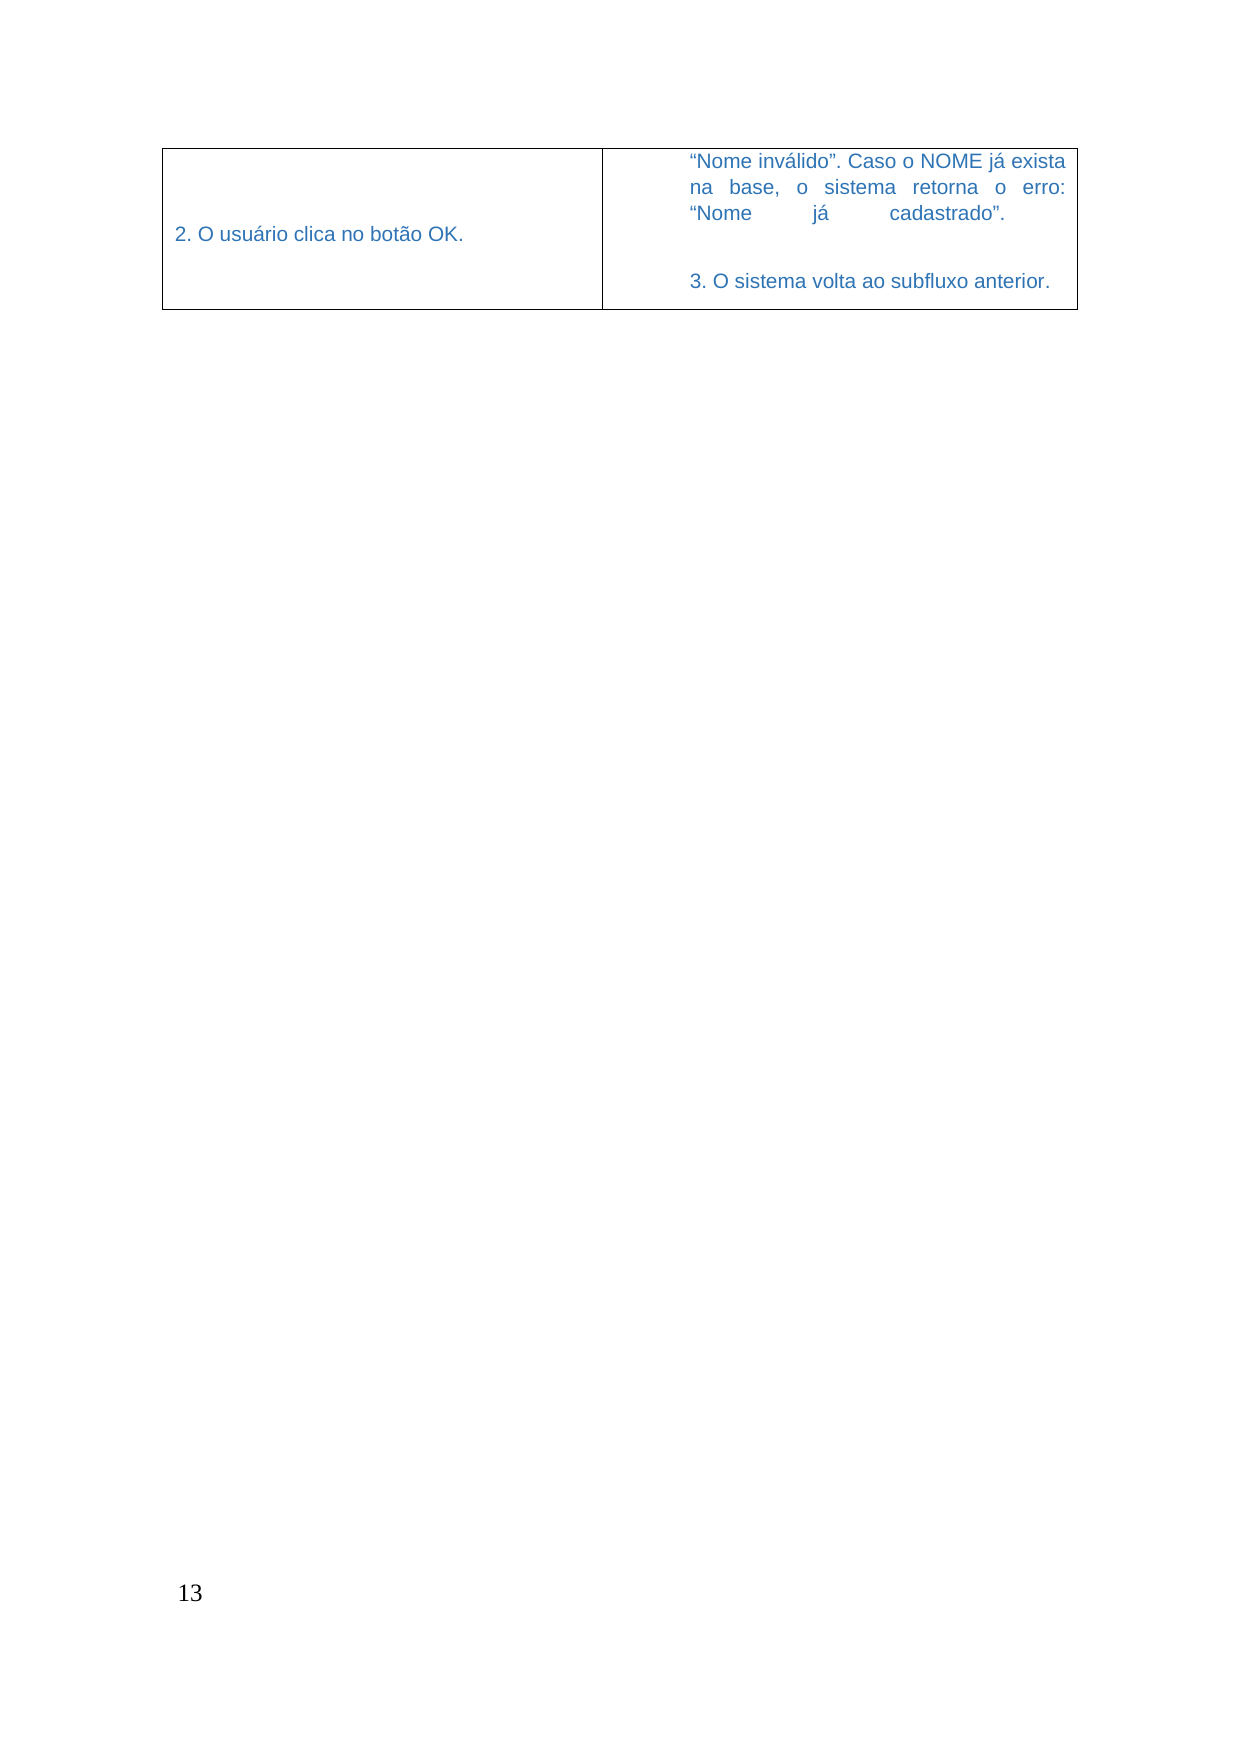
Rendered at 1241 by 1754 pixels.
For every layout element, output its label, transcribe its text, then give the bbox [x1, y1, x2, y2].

table_cell “Nome inválido”. Caso o NOME já exista na base, o sistema retorna o erro: “Nome já cadastrado”. 3. O sistema volta ao subfluxo anterior. [603, 149, 1077, 309]
table_cell 2. O usuário clica no botão OK. [163, 149, 602, 309]
